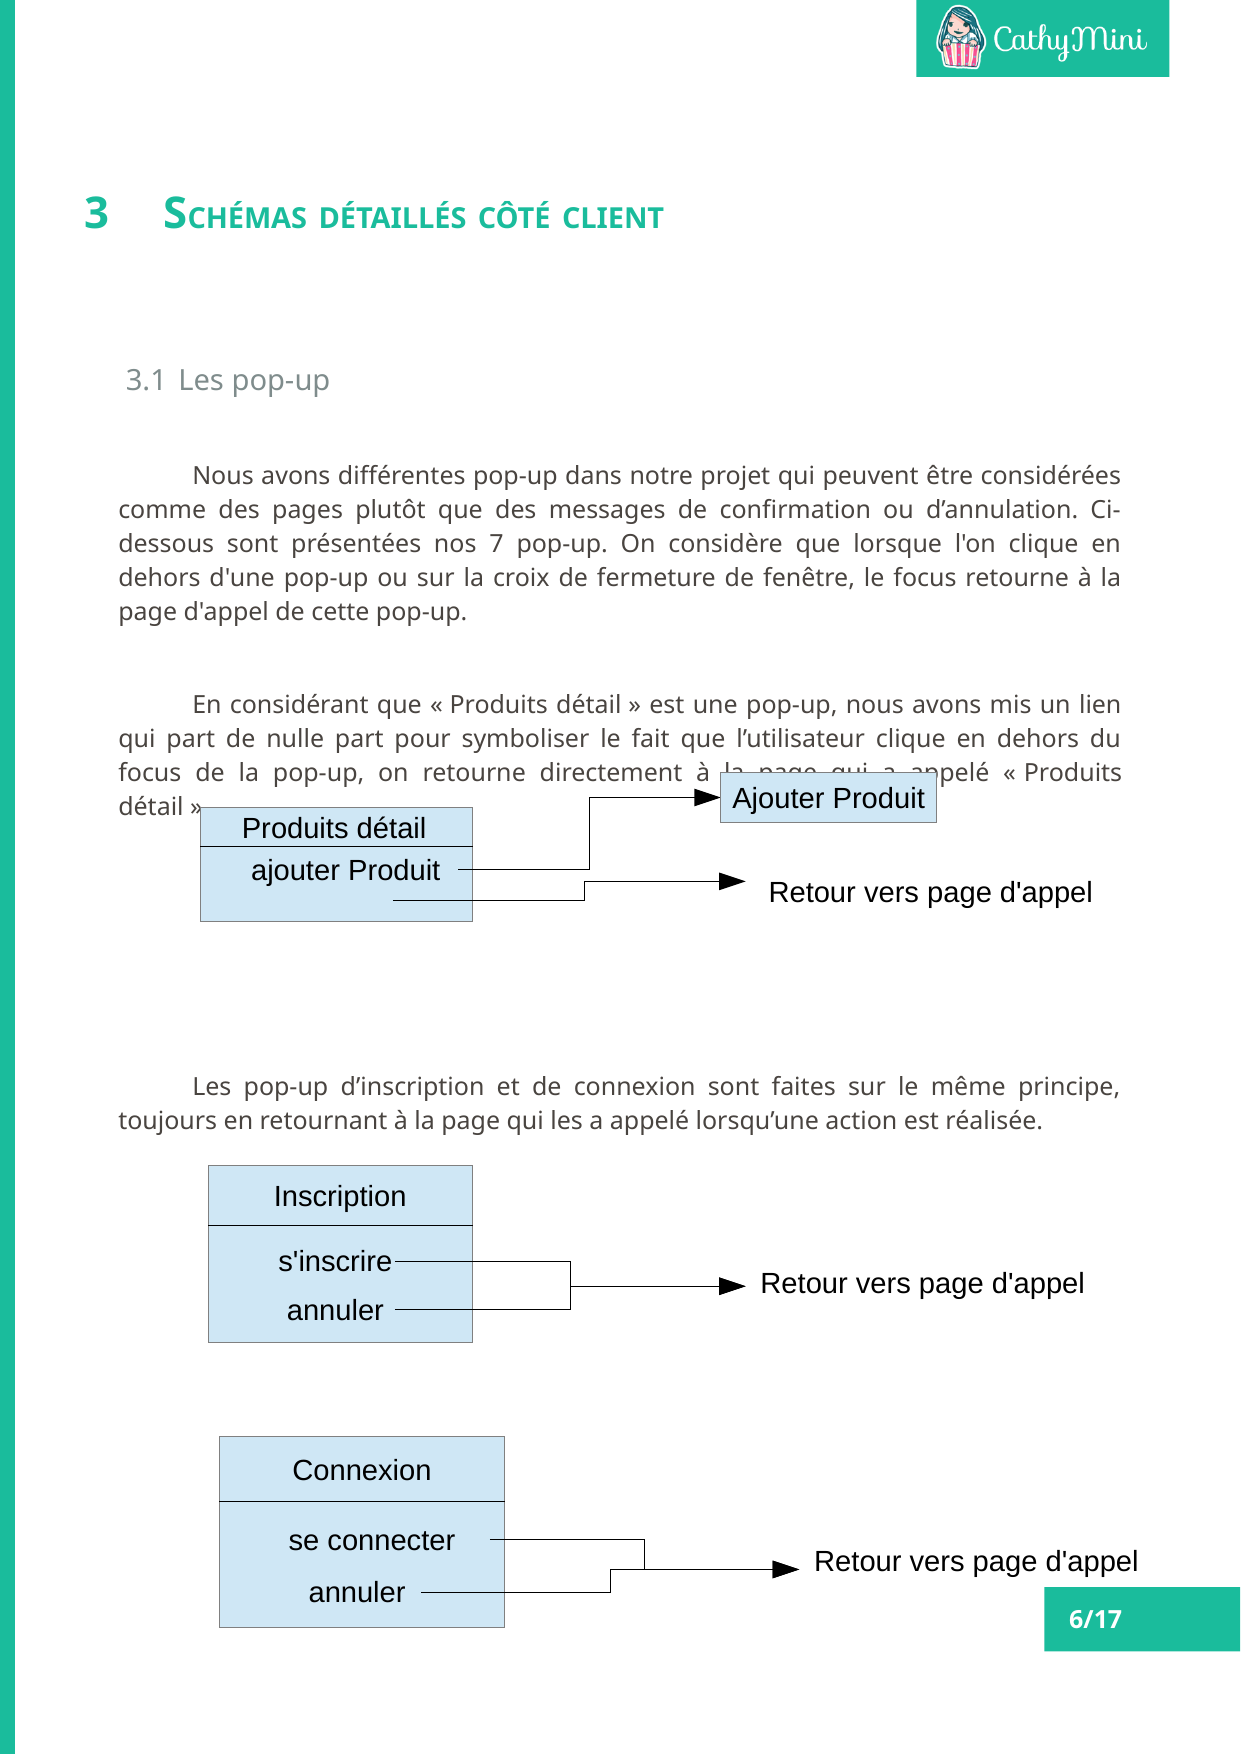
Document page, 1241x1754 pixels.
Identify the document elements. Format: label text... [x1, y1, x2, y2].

text Nous avons différentes pop-up dans notre projet qui peuvent être considérées comme des pages plutôt que des messages de confirmation ou d’annulation. Ci-dessous sont présentées nos 7 pop-up. On considère que lorsque l'on clique en dehors d'une pop-up ou sur la croix de fermeture de fenêtre, le focus retourne à la page d'appel de cette pop-up. [118, 457, 1122, 628]
picture [929, 0, 1156, 73]
subtitle Schémas détaillés côté client [73, 182, 1122, 241]
subtitle Les pop-up [118, 359, 1122, 398]
text En considérant que « Produits détail » est une pop-up, nous avons mis un lien qui part de nulle part pour symboliser le fait que l’utilisateur clique en dehors du focus de la pop-up, on retourne directement à la page qui a appelé « Produits détail ». [118, 687, 1122, 823]
text Les pop-up d’inscription et de connexion sont faites sur le même principe, toujours en retournant à la page qui les a appelé lorsqu’une action est réalisée. [118, 1068, 1122, 1136]
